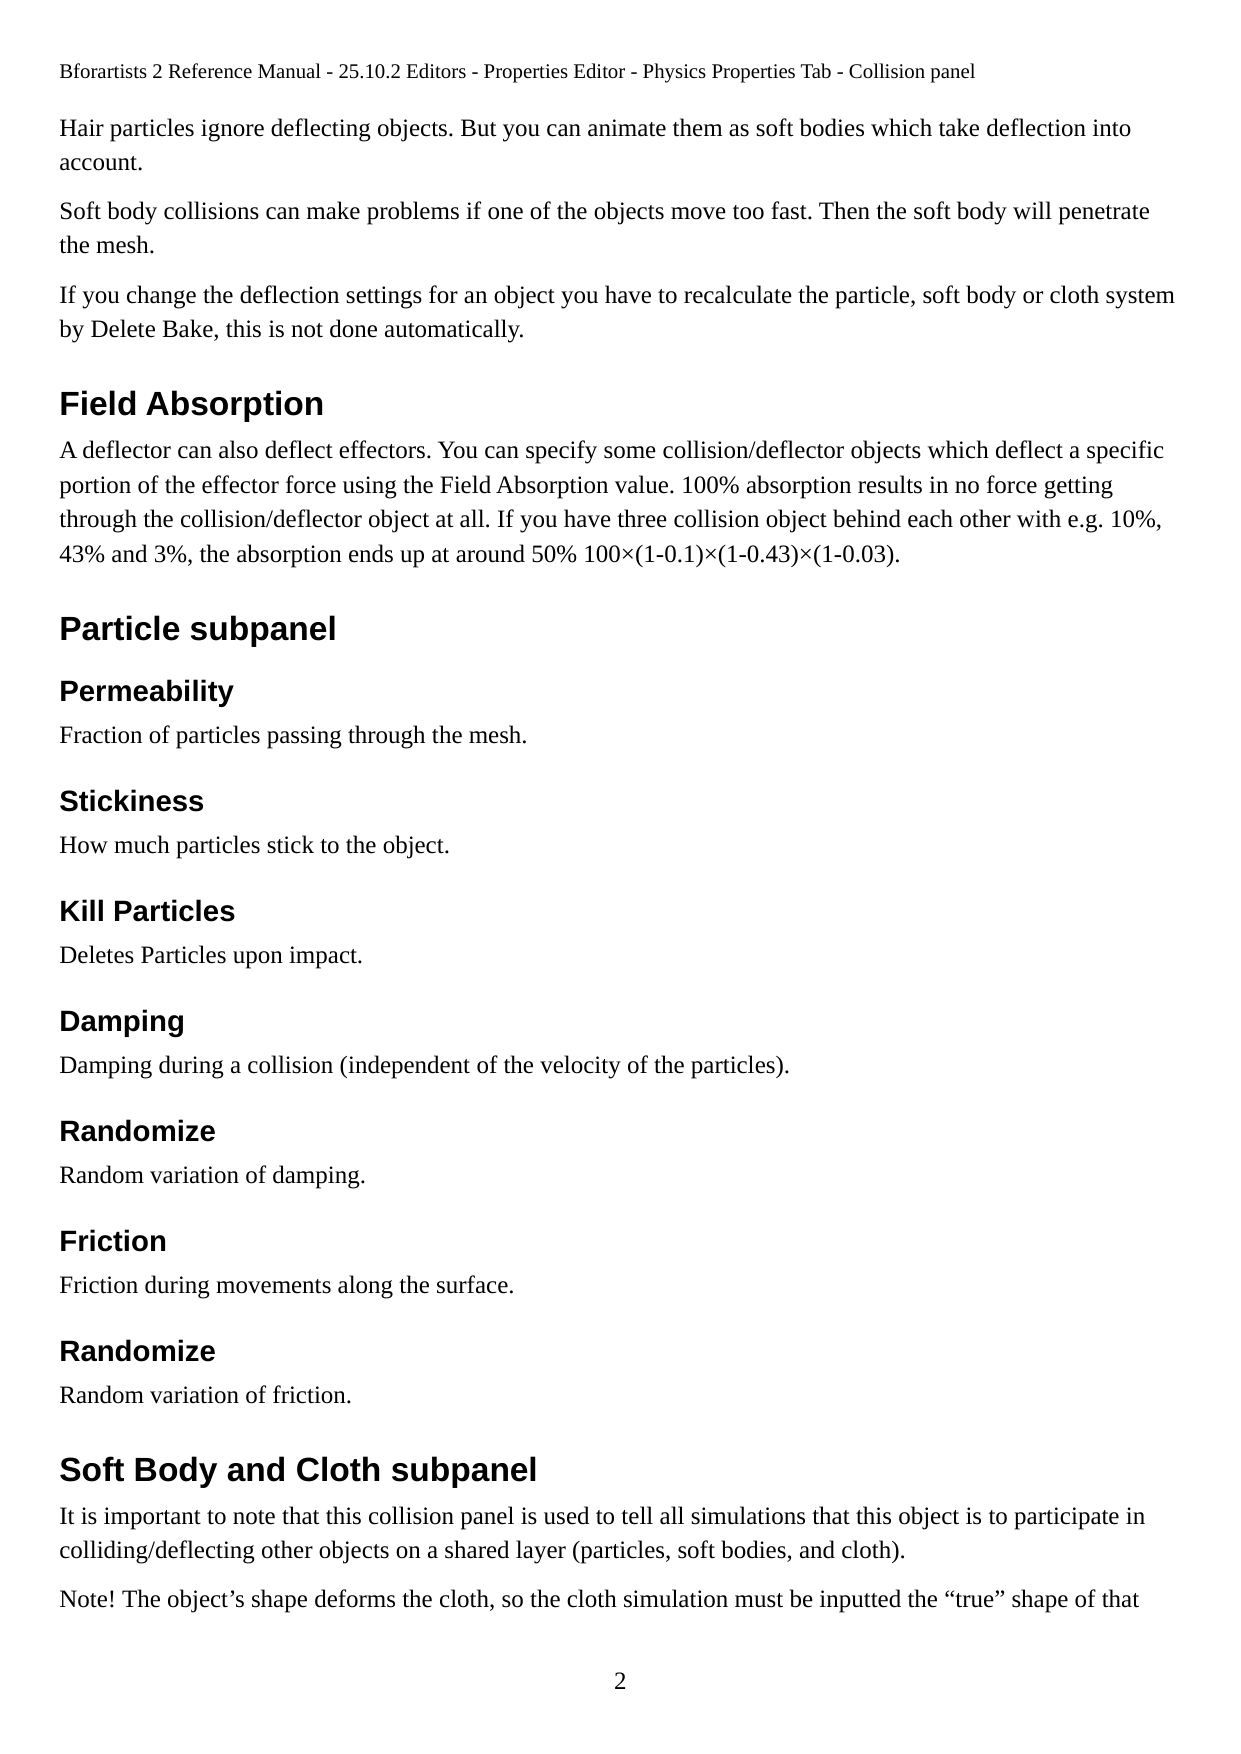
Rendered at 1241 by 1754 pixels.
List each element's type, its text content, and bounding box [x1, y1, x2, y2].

text It is important to note that this collision panel is used to tell all simulations that this object is to participate in colliding/deflecting other objects on a shared layer (particles, soft bodies, and cloth). [59, 1501, 1181, 1564]
subtitle Field Absorption [59, 384, 1181, 423]
text A deflector can also deflect effectors. You can specify some collision/deflector objects which deflect a specific portion of the effector force using the Field Absorption value. 100% absorption results in no force getting through the collision/deflector object at all. If you have three collision object behind each other with e.g. 10%, 43% and 3%, the absorption ends up at around 50% 100×(1-0.1)×(1-0.43)×(1-0.03). [59, 435, 1181, 567]
text Damping during a collision (independent of the velocity of the particles). [59, 1050, 1181, 1079]
text Random variation of damping. [59, 1160, 1181, 1189]
subtitle Friction [59, 1224, 1181, 1257]
text Note! The object’s shape deforms the cloth, so the cloth simulation must be inputted the “true” shape of that [59, 1584, 1181, 1613]
subtitle Particle subpanel [59, 608, 1181, 647]
subtitle Soft Body and Cloth subpanel [59, 1450, 1181, 1488]
text Soft body collisions can make problems if one of the objects move too fast. Then the soft body will penetrate the mesh. [59, 196, 1181, 259]
subtitle Randomize [59, 1334, 1181, 1367]
text Fraction of particles passing through the mesh. [59, 721, 1181, 749]
text Friction during movements along the surface. [59, 1270, 1181, 1299]
subtitle Damping [59, 1004, 1181, 1038]
subtitle Kill Particles [59, 894, 1181, 928]
subtitle Randomize [59, 1114, 1181, 1148]
text Hair particles ignore deflecting objects. But you can animate them as soft bodies which take deflection into account. [59, 113, 1181, 176]
text If you change the deflection settings for an object you have to recalculate the particle, soft body or cloth system by Delete Bake, this is not done automatically. [59, 280, 1181, 343]
text Deletes Particles upon impact. [59, 940, 1181, 969]
subtitle Permeability [59, 674, 1181, 708]
subtitle Stickiness [59, 784, 1181, 818]
text How much particles stick to the object. [59, 830, 1181, 859]
text Random variation of friction. [59, 1380, 1181, 1409]
